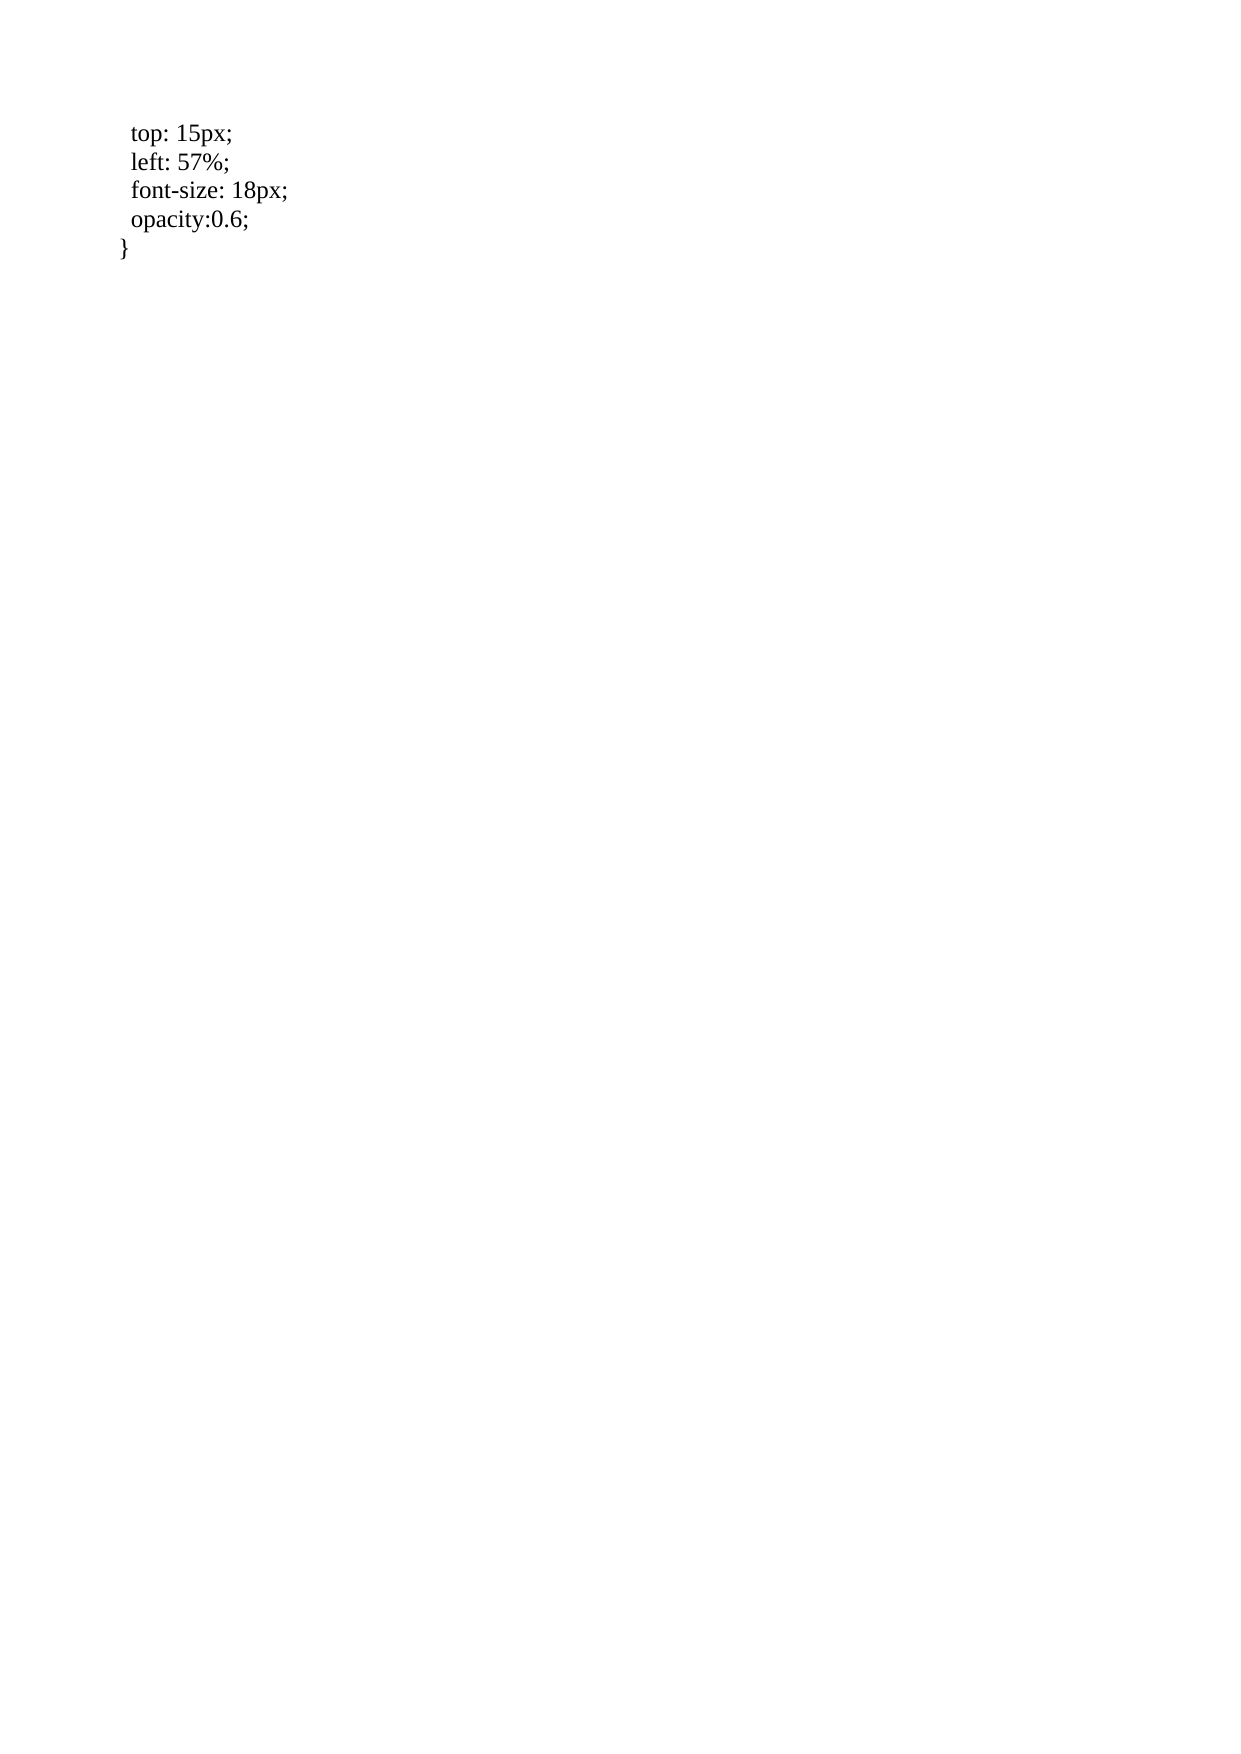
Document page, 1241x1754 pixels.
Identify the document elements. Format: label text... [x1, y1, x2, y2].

text font-size: 18px; [118, 176, 1122, 204]
text top: 15px; [118, 118, 1122, 147]
text left: 57%; [118, 147, 1122, 176]
text } [118, 233, 1122, 262]
text opacity:0.6; [118, 204, 1122, 233]
